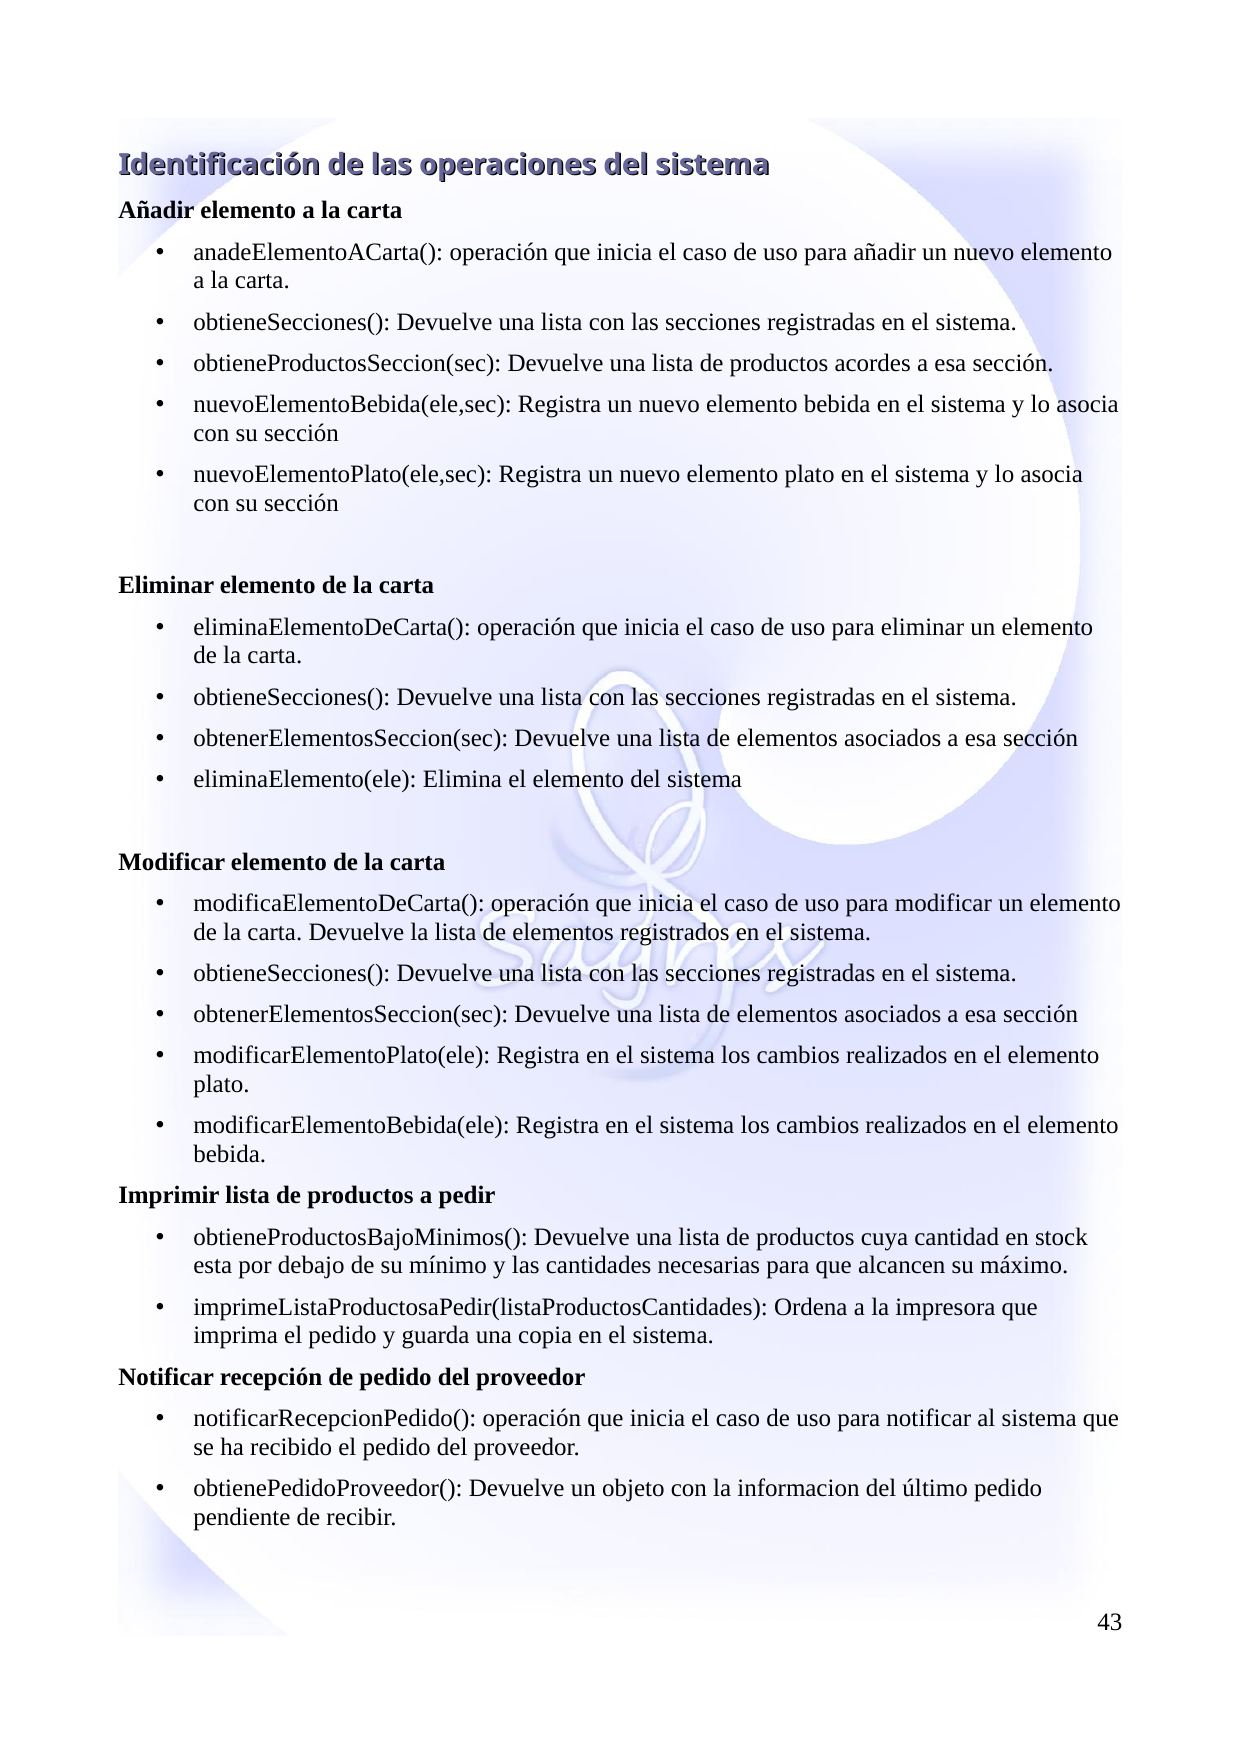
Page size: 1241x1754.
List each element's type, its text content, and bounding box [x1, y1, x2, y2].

list obtieneProductosSeccion(sec): Devuelve una lista de productos acordes a esa sección. [156, 348, 1122, 377]
picture [118, 118, 1122, 143]
picture [118, 183, 1122, 195]
list modificarElementoBebida(ele): Registra en el sistema los cambios realizados en el elemento bebida. [156, 1110, 1122, 1168]
list nuevoElementoPlato(ele,sec): Registra un nuevo elemento plato en el sistema y lo asocia con su sección [156, 459, 1122, 517]
list anadeElementoACarta(): operación que inicia el caso de uso para añadir un nuevo elemento a la carta. [156, 237, 1122, 294]
list obtenerElementosSeccion(sec): Devuelve una lista de elementos asociados a esa sección [156, 999, 1122, 1028]
text Eliminar elemento de la carta [118, 570, 1122, 599]
picture [118, 599, 1122, 847]
list obtieneSecciones(): Devuelve una lista con las secciones registradas en el sistema. [156, 307, 1122, 335]
list modificaElementoDeCarta(): operación que inicia el caso de uso para modificar un elemento de la carta. Devuelve la lista de elementos registrados en el sistema. [156, 888, 1122, 945]
picture [118, 875, 1122, 1180]
subtitle Identificación de las operaciones del sistema [118, 143, 1122, 183]
list obtieneProductosBajoMinimos(): Devuelve una lista de productos cuya cantidad en stock esta por debajo de su mínimo y las cantidades necesarias para que alcancen su máximo. [156, 1222, 1122, 1279]
text Notificar recepción de pedido del proveedor [118, 1362, 1122, 1390]
list obtieneSecciones(): Devuelve una lista con las secciones registradas en el sistema. [156, 682, 1122, 710]
picture [118, 1209, 1122, 1362]
list obtieneSecciones(): Devuelve una lista con las secciones registradas en el sistema. [156, 958, 1122, 987]
list imprimeListaProductosaPedir(listaProductosCantidades): Ordena a la impresora que imprima el pedido y guarda una copia en el sistema. [156, 1292, 1122, 1349]
text Modificar elemento de la carta [118, 847, 1122, 875]
list obtenerElementosSeccion(sec): Devuelve una lista de elementos asociados a esa sección [156, 723, 1122, 752]
list obtienePedidoProveedor(): Devuelve un objeto con la informacion del último pedido pendiente de recibir. [156, 1473, 1122, 1530]
list eliminaElementoDeCarta(): operación que inicia el caso de uso para eliminar un elemento de la carta. [156, 612, 1122, 669]
list notificarRecepcionPedido(): operación que inicia el caso de uso para notificar al sistema que se ha recibido el pedido del proveedor. [156, 1403, 1122, 1460]
list modificarElementoPlato(ele): Registra en el sistema los cambios realizados en el elemento plato. [156, 1040, 1122, 1098]
list eliminaElemento(ele): Elimina el elemento del sistema [156, 764, 1122, 793]
text Añadir elemento a la carta [118, 195, 1122, 224]
list nuevoElementoBebida(ele,sec): Registra un nuevo elemento bebida en el sistema y lo asocia con su sección [156, 389, 1122, 447]
text Imprimir lista de productos a pedir [118, 1180, 1122, 1209]
picture [118, 224, 1122, 570]
picture [118, 1390, 1122, 1636]
